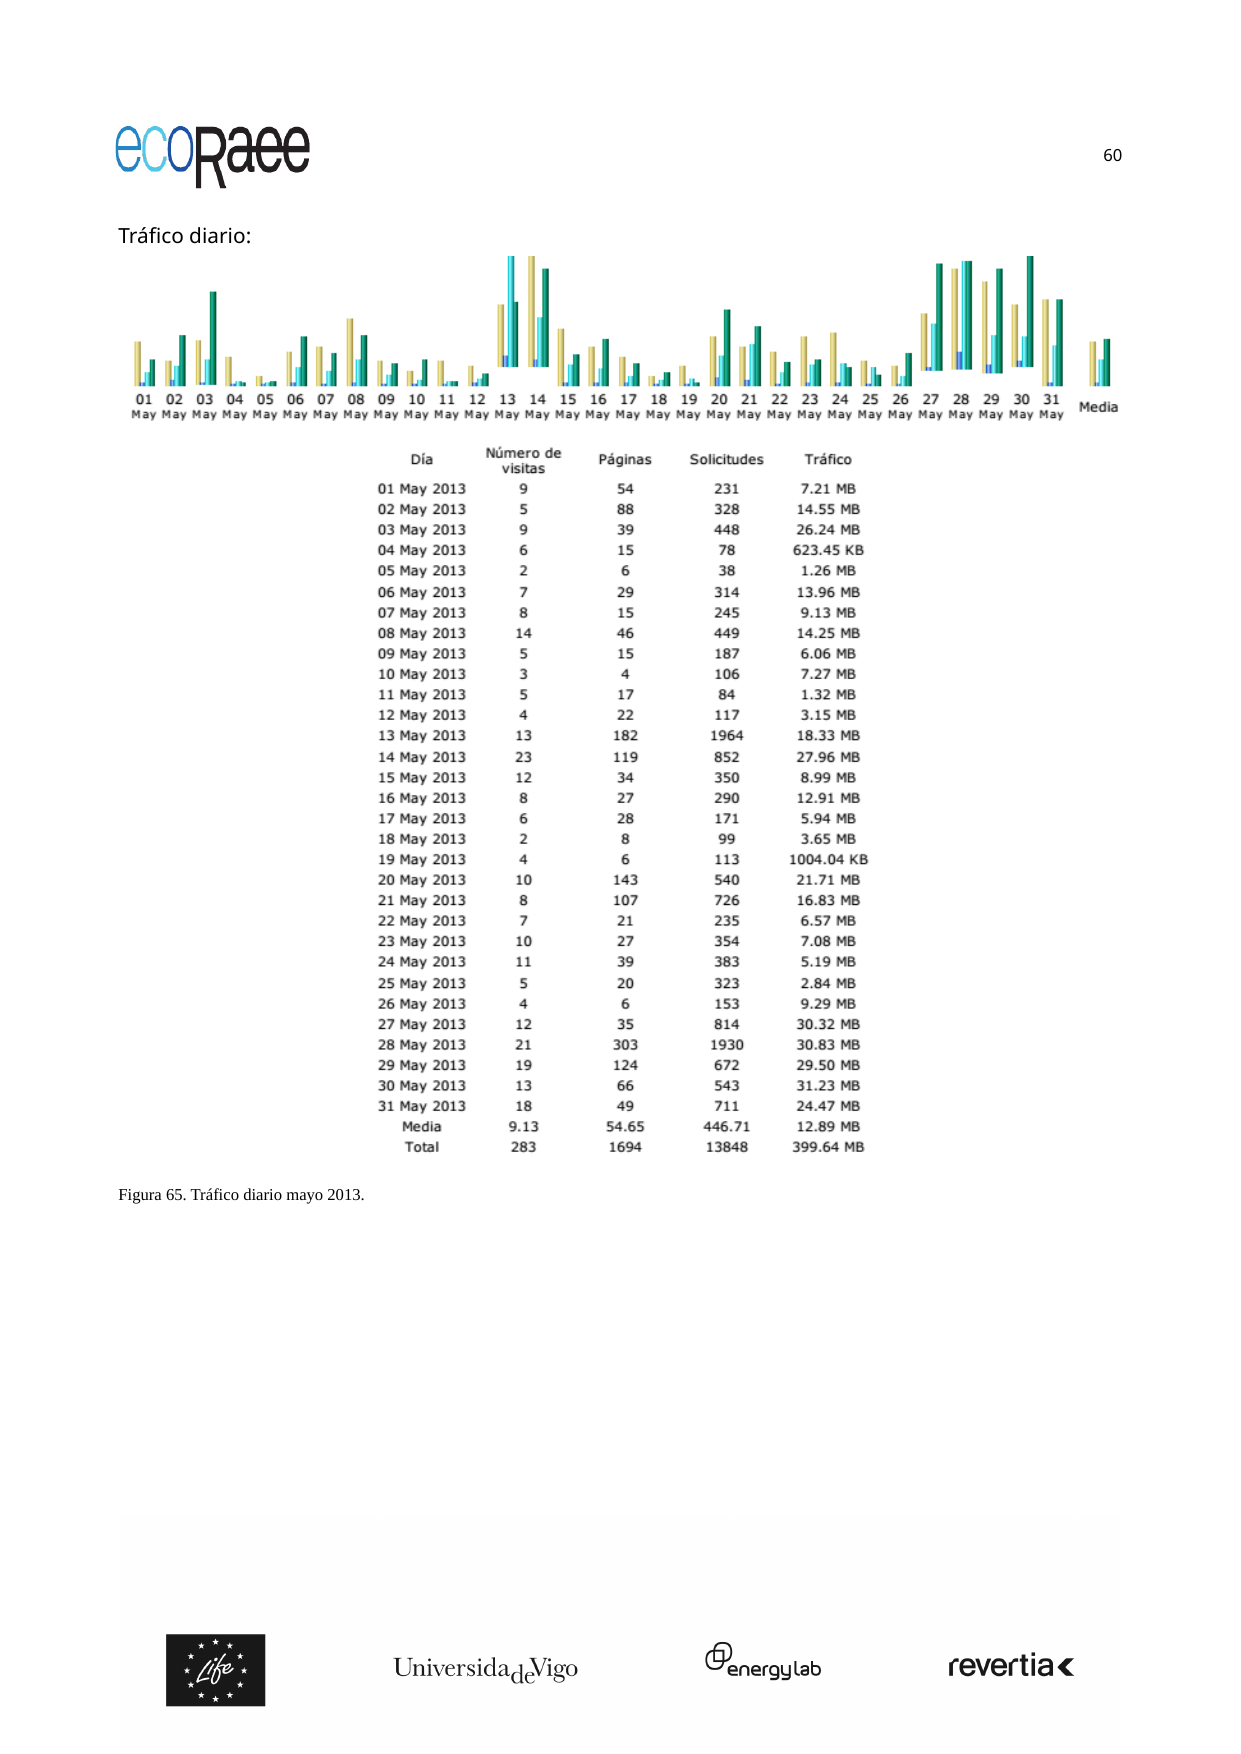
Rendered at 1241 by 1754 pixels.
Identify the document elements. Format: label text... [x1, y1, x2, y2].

picture [118, 1514, 1123, 1754]
picture [114, 124, 311, 190]
text Figura 65. Tráfico diario mayo 2013. [118, 1185, 1122, 1204]
picture [118, 256, 1123, 1166]
text Tráfico diario: [118, 221, 1122, 250]
